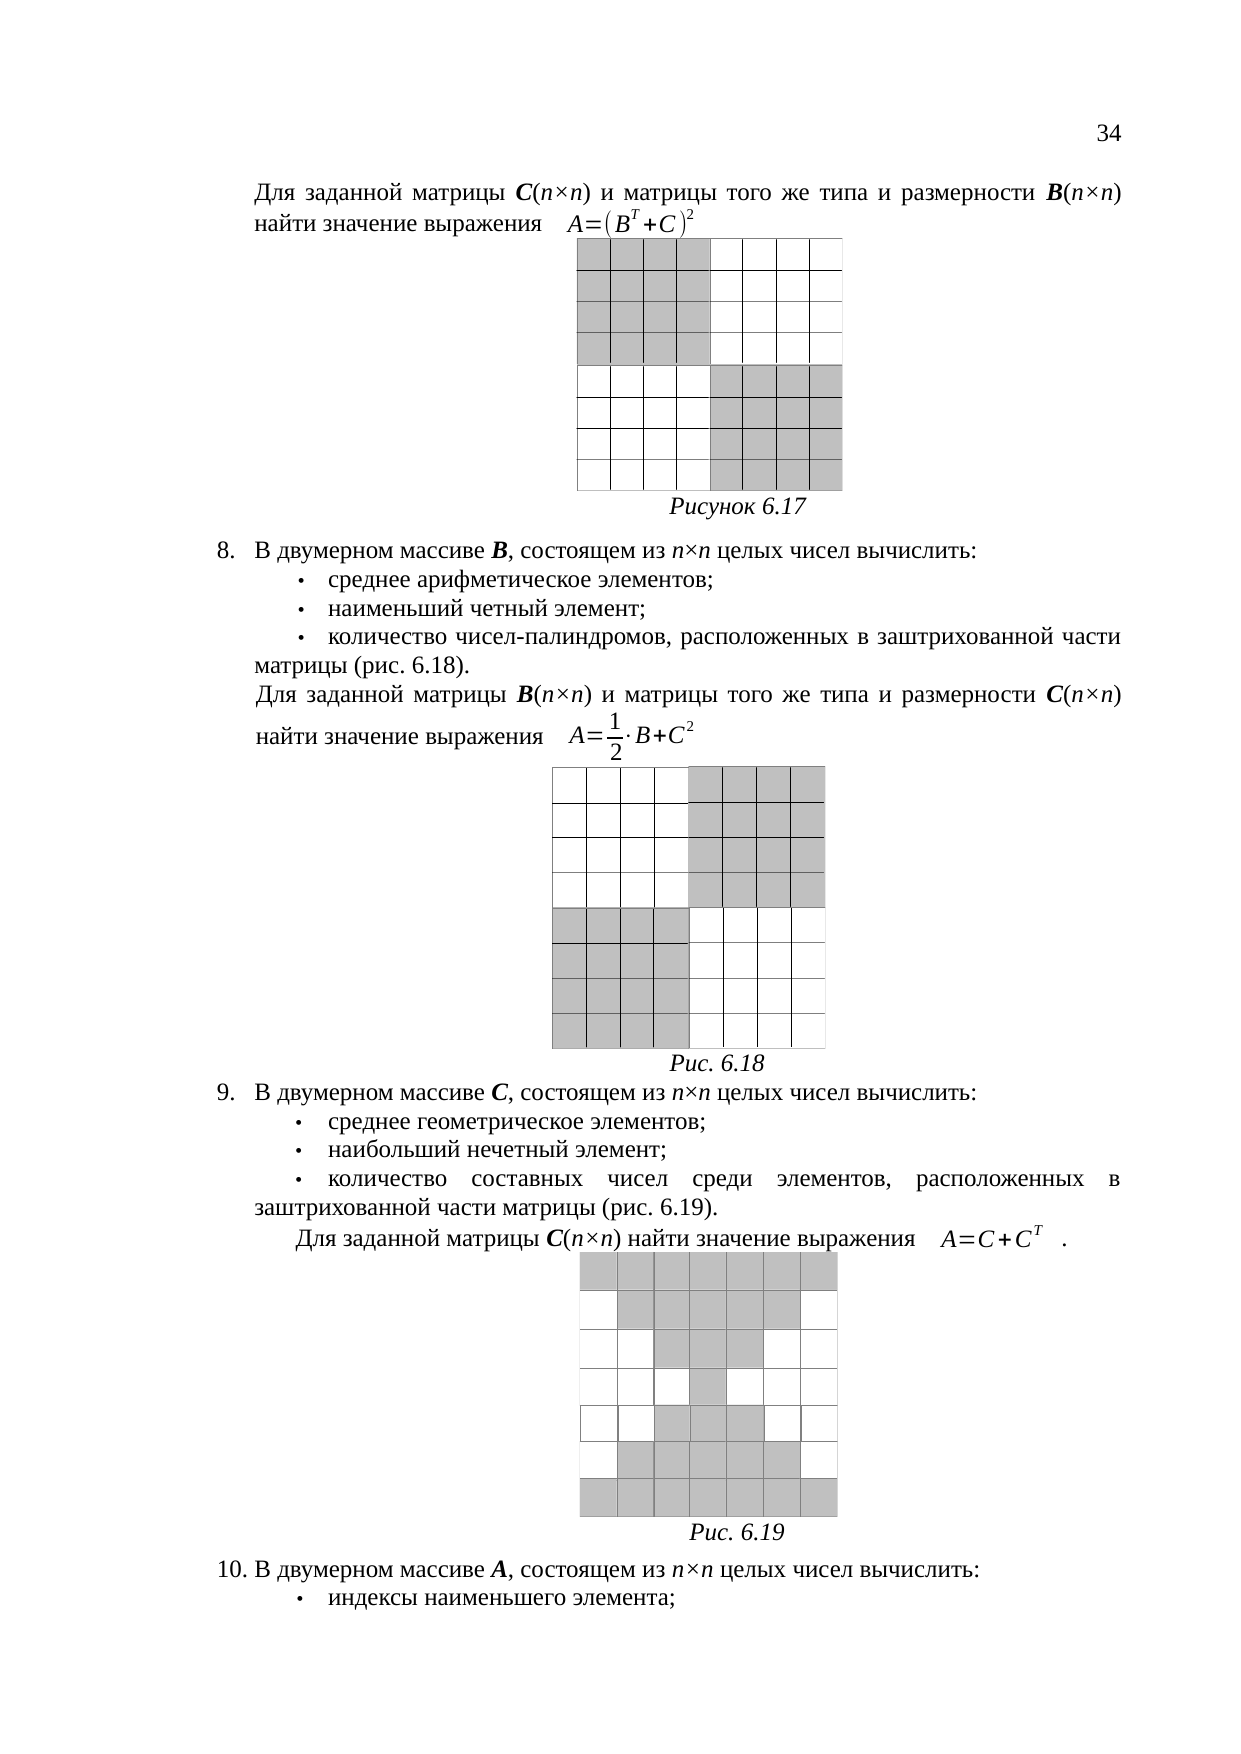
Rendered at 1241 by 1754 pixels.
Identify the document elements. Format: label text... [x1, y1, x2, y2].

list количество составных чисел среди элементов, расположенных в заштрихованной части матрицы (рис. 6.19). [254, 1163, 1121, 1221]
text Рисунок 6.17 [576, 491, 842, 520]
list индексы наименьшего элемента; [254, 1582, 1121, 1611]
list наибольший нечетный элемент; [254, 1134, 1121, 1163]
list Для заданной матрицы С(n×n) и матрицы того же типа и размерности B(n×n) найти значение выражения [254, 177, 1121, 238]
list наименьший четный элемент; [254, 593, 1121, 621]
text Рис. 6.19 [579, 1517, 837, 1546]
picture [552, 766, 826, 1049]
list В двумерном массиве С, состоящем из n×n целых чисел вычислить: [217, 1077, 1121, 1106]
text Для заданной матрицы B(n×n) и матрицы того же типа и размерности С(n×n) найти значение выражения [256, 679, 1121, 767]
text Рис. 6.18 [552, 1049, 825, 1077]
picture [576, 238, 843, 491]
list количество чисел-палиндромов, расположенных в заштрихованной части матрицы (рис. 6.18). [254, 621, 1121, 679]
list В двумерном массиве А, состоящем из n×n целых чисел вычислить: [217, 1554, 1121, 1582]
list среднее арифметическое элементов; [254, 564, 1121, 593]
list среднее геометрическое элементов; [254, 1106, 1121, 1134]
picture [579, 1252, 838, 1517]
text Для заданной матрицы С(n×n) найти значение выражения . [179, 1221, 1121, 1252]
list В двумерном массиве B, состоящем из n×n целых чисел вычислить: [217, 535, 1121, 564]
